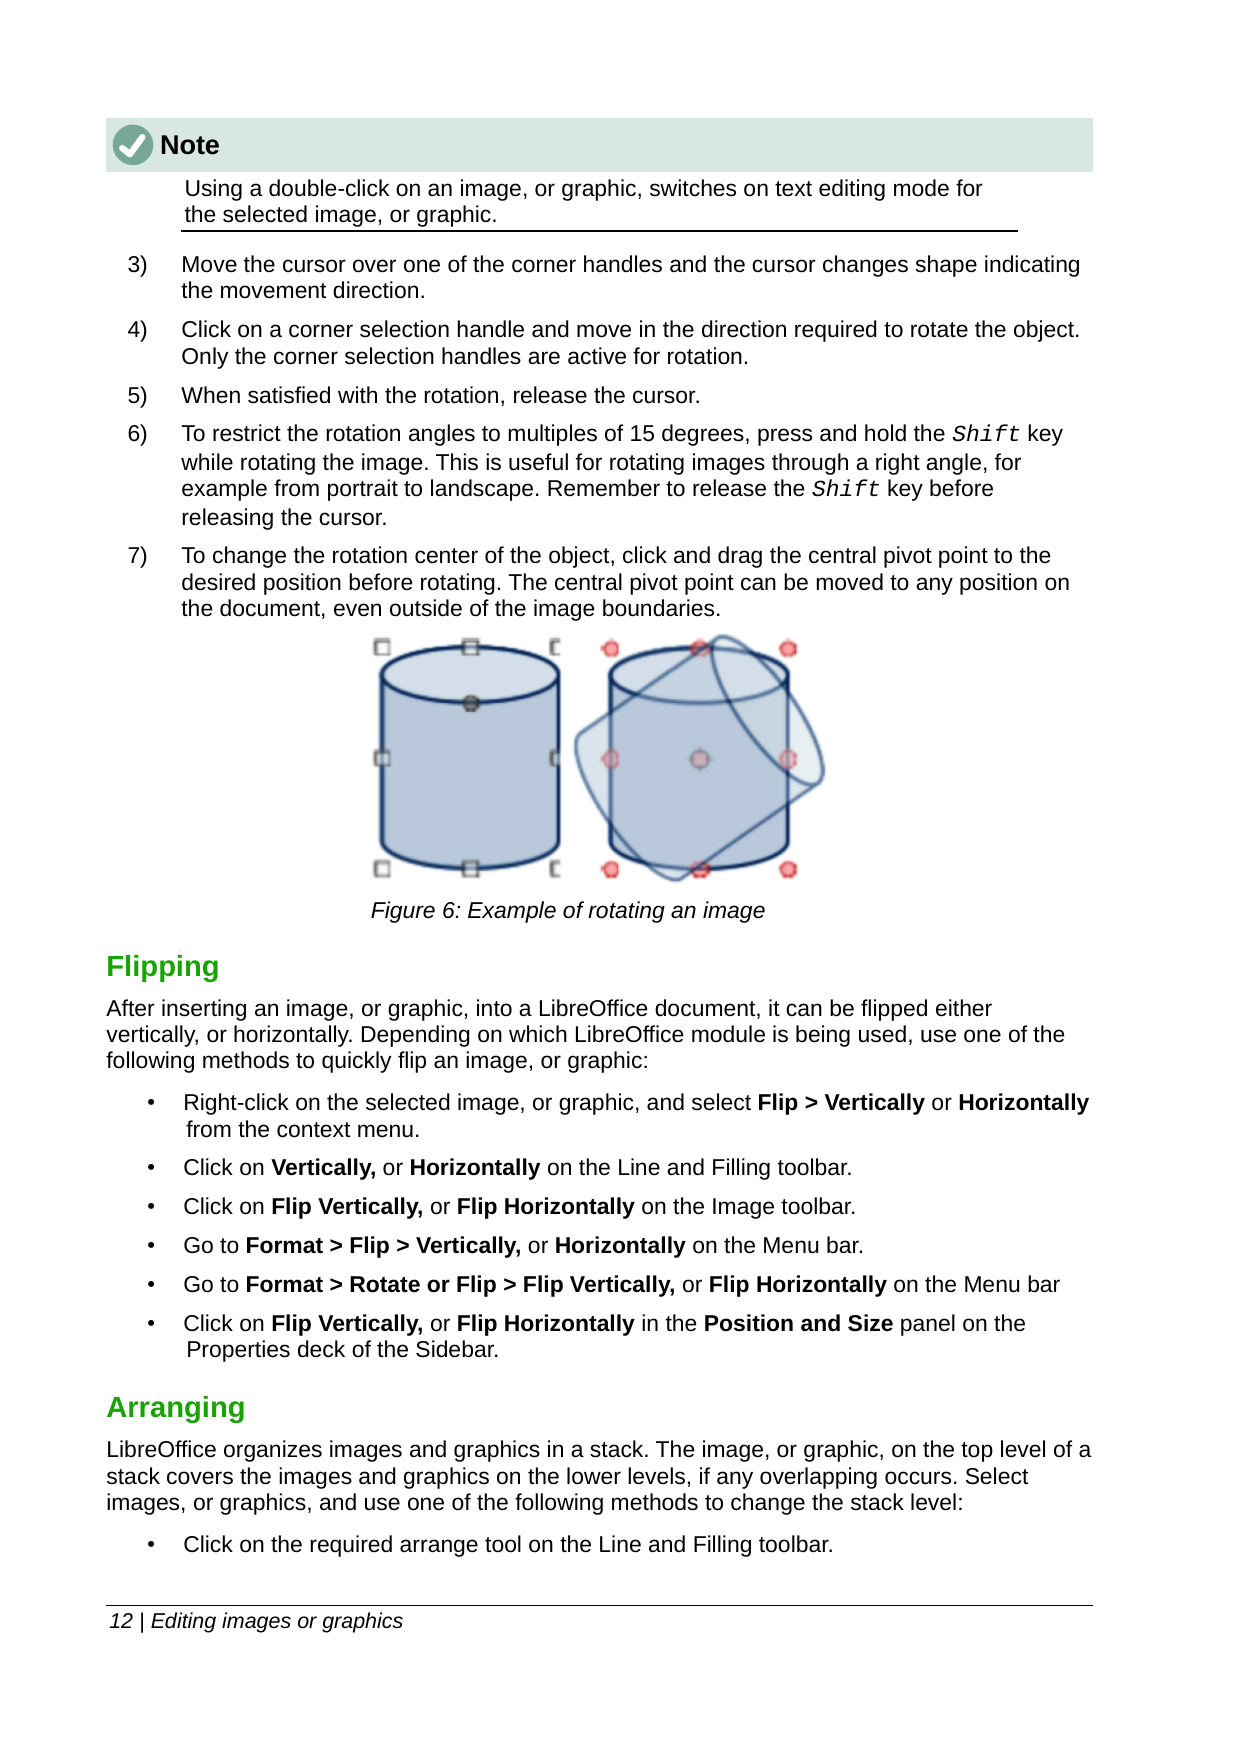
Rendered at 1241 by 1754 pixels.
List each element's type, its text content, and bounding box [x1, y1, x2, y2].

list Click on Flip Vertically, or Flip Horizontally on the Image toolbar. [144, 1190, 1093, 1219]
text After inserting an image, or graphic, into a LibreOffice document, it can be flipped either vertically, or horizontally. Depending on which LibreOffice module is being used, use one of the following methods to quickly flip an image, or graphic: [106, 995, 1093, 1074]
text Using a double‑click on an image, or graphic, switches on text editing mode for the selected image, or graphic. [181, 172, 1018, 230]
list When satisfied with the rotation, release the cursor. [148, 382, 1093, 408]
list Click on Vertically, or Horizontally on the Line and Filling toolbar. [144, 1151, 1093, 1181]
list Click on Flip Vertically, or Flip Horizontally in the Position and Size panel on the Properties deck of the Sidebar. [144, 1307, 1093, 1365]
list Right-click on the selected image, or graphic, and select Flip > Vertically or Horizontally from the context menu. [144, 1086, 1093, 1142]
list To change the rotation center of the object, click and drag the central pivot point to the desired position before rotating. The central pivot point can be moved to any position on the document, even outside of the image boundaries. [148, 542, 1093, 621]
picture [370, 633, 829, 885]
list Move the cursor over one of the corner handles and the cursor changes shape indicating the movement direction. [148, 251, 1093, 304]
list Go to Format > Rotate or Flip > Flip Vertically, or Flip Horizontally on the Menu bar [144, 1268, 1093, 1297]
subtitle Note [106, 118, 1093, 172]
list Go to Format > Flip > Vertically, or Horizontally on the Menu bar. [144, 1229, 1093, 1258]
list Click on a corner selection handle and move in the direction required to rotate the object. Only the corner selection handles are active for rotation. [148, 316, 1093, 369]
text Figure 6: Example of rotating an image [371, 897, 828, 924]
subtitle Flipping [106, 949, 1093, 982]
text LibreOffice organizes images and graphics in a stack. The image, or graphic, on the top level of a stack covers the images and graphics on the lower levels, if any overlapping occurs. Select images, or graphics, and use one of the following methods to change the stack level: [106, 1436, 1093, 1516]
subtitle Arranging [106, 1390, 1093, 1424]
list Click on the required arrange tool on the Line and Filling toolbar. [144, 1528, 1093, 1560]
list To restrict the rotation angles to multiples of 15 degrees, press and hold the Shift key while rotating the image. This is useful for rotating images through a right angle, for example from portrait to landscape. Remember to release the Shift key before releasing the cursor. [148, 420, 1093, 530]
